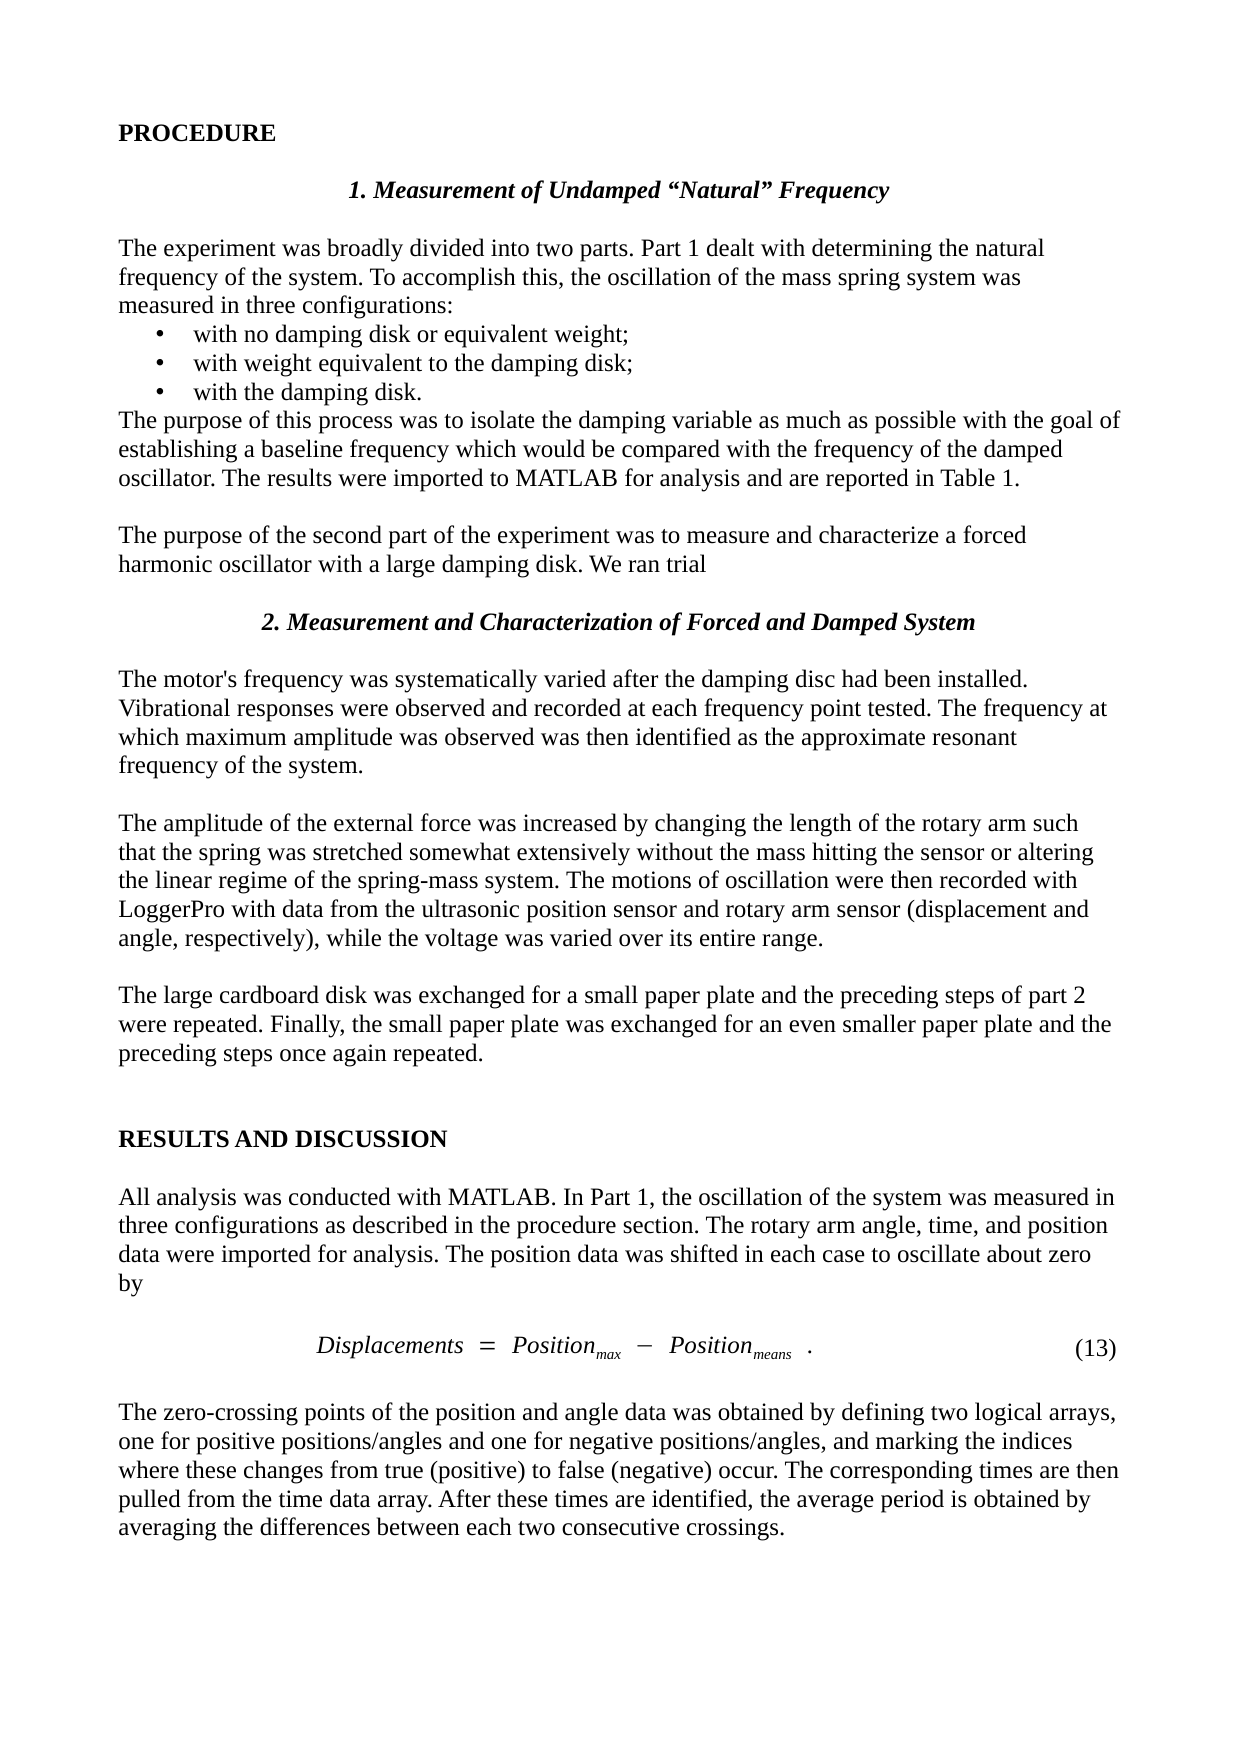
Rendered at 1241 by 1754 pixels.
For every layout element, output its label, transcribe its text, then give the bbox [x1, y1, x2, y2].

text 2. Measurement and Characterization of Forced and Damped System [118, 607, 1122, 636]
text The motor's frequency was systematically varied after the damping disc had been installed. Vibrational responses were observed and recorded at each frequency point tested. The frequency at which maximum amplitude was observed was then identified as the approximate resonant frequency of the system. [118, 664, 1122, 779]
text The experiment was broadly divided into two parts. Part 1 dealt with determining the natural frequency of the system. To accomplish this, the oscillation of the mass spring system was measured in three configurations: [118, 233, 1122, 319]
text RESULTS AND DISCUSSION [118, 1124, 1122, 1153]
text 1. Measurement of Undamped “Natural” Frequency [118, 176, 1122, 204]
text The purpose of this process was to isolate the damping variable as much as possible with the goal of establishing a baseline frequency which would be compared with the frequency of the damped oscillator. The results were imported to MATLAB for analysis and are reported in Table 1. [118, 406, 1122, 492]
text The purpose of the second part of the experiment was to measure and characterize a forced harmonic oscillator with a large damping disk. We ran trial [118, 521, 1122, 578]
text The amplitude of the external force was increased by changing the length of the rotary arm such that the spring was stretched somewhat extensively without the mass hitting the sensor or altering the linear regime of the spring-mass system. The motions of oscillation were then recorded with LoggerPro with data from the ultrasonic position sensor and rotary arm sensor (displacement and angle, respectively), while the voltage was varied over its entire range. [118, 808, 1122, 952]
text The large cardboard disk was exchanged for a small paper plate and the preceding steps of part 2 were repeated. Finally, the small paper plate was exchanged for an even smaller paper plate and the preceding steps once again repeated. [118, 981, 1122, 1067]
table_header (13) [1010, 1326, 1122, 1369]
list with no damping disk or equivalent weight; [156, 319, 1122, 348]
text The zero-crossing points of the position and angle data was obtained by defining two logical arrays, one for positive positions/angles and one for negative positions/angles, and marking the indices where these changes from true (positive) to false (negative) occur. The corresponding times are then pulled from the time data array. After these times are identified, the average period is obtained by averaging the differences between each two consecutive crossings. [118, 1397, 1122, 1541]
table_header [118, 1326, 1010, 1369]
text PROCEDURE [118, 118, 1122, 147]
text All analysis was conducted with MATLAB. In Part 1, the oscillation of the system was measured in three configurations as described in the procedure section. The rotary arm angle, time, and position data were imported for analysis. The position data was shifted in each case to oscillate about zero by [118, 1182, 1122, 1297]
list with the damping disk. [156, 377, 1122, 406]
list with weight equivalent to the damping disk; [156, 348, 1122, 377]
